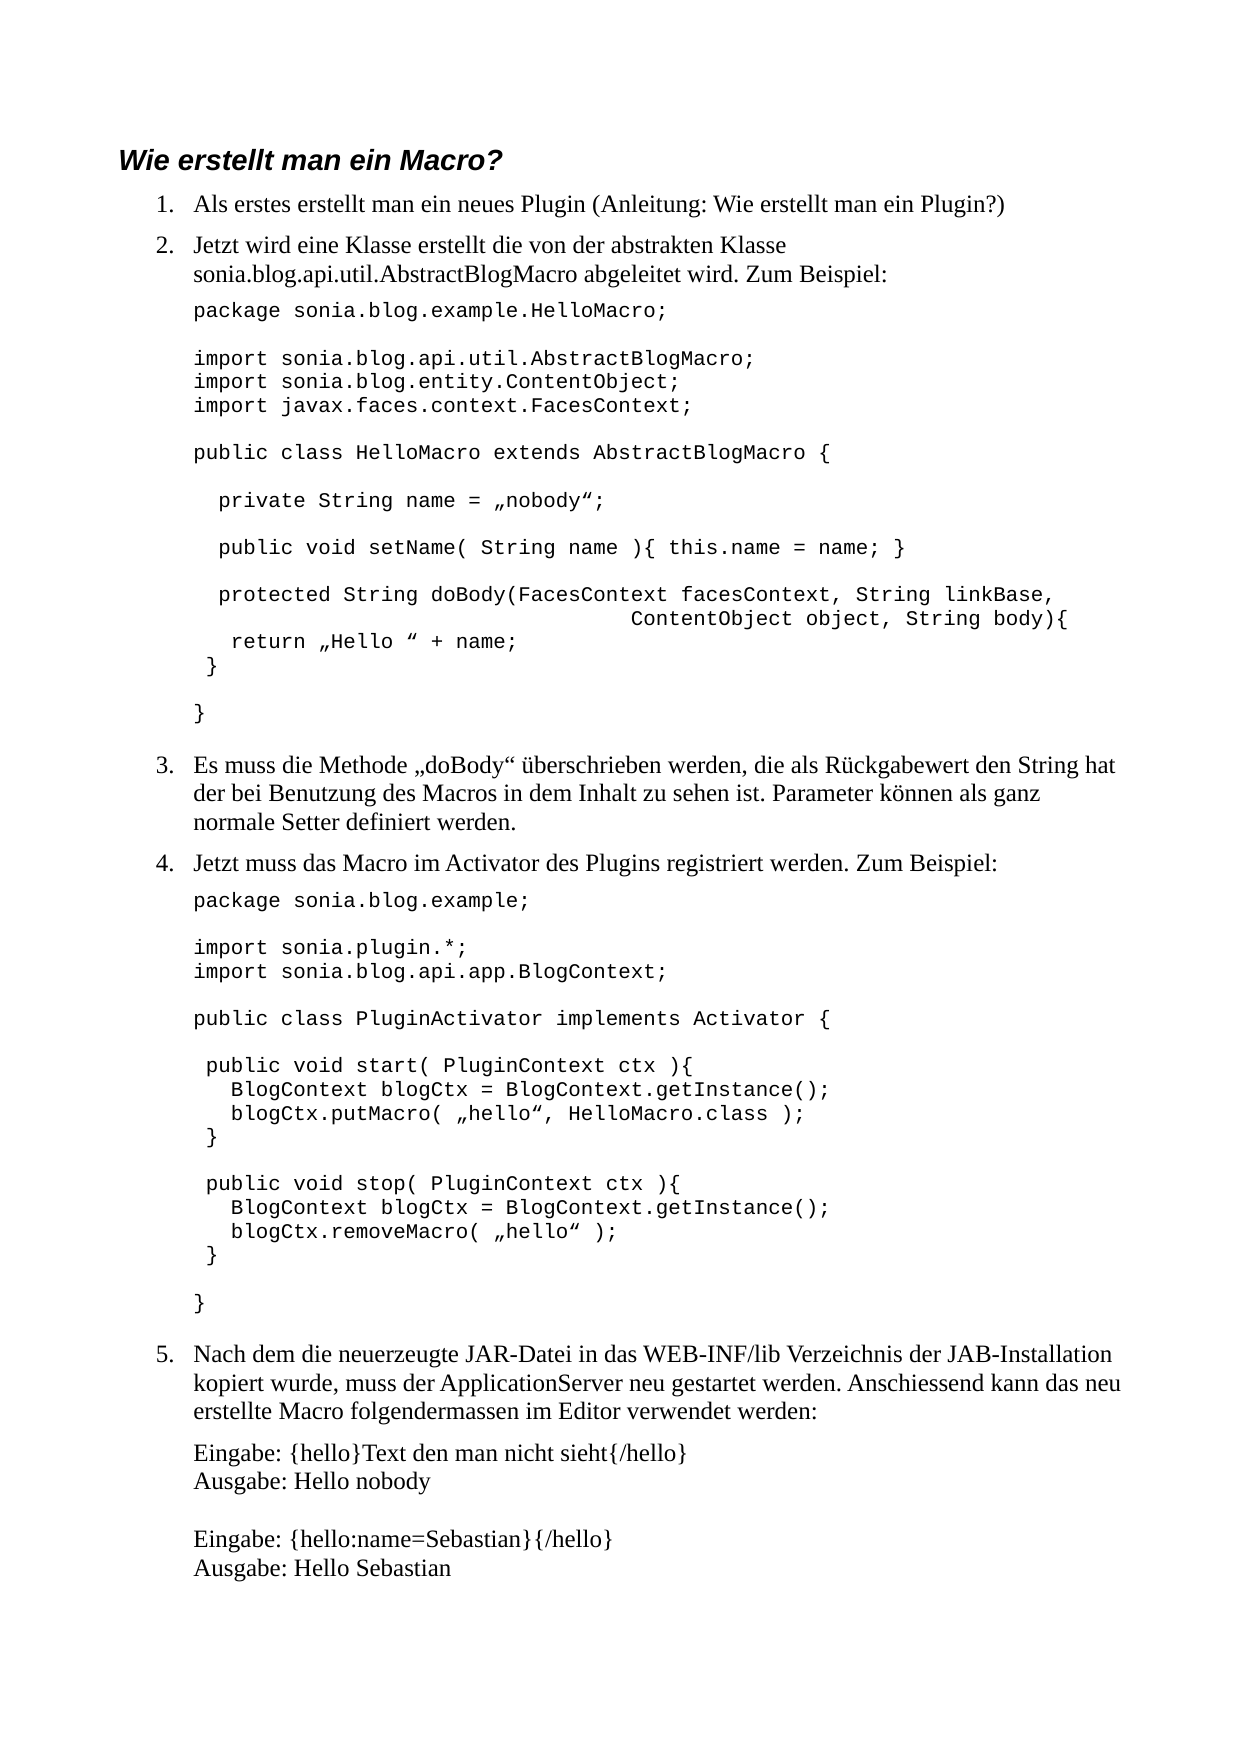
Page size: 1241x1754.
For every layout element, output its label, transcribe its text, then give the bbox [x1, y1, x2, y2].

list package sonia.blog.example.HelloMacro; import sonia.blog.api.util.AbstractBlogMacro; import sonia.blog.entity.ContentObject; import javax.faces.context.FacesContext; public class HelloMacro extends AbstractBlogMacro { private String name = „nobody“; public void setName( String name ){ this.name = name; } protected String doBody(FacesContext facesContext, String linkBase, [156, 300, 1122, 608]
list Nach dem die neuerzeugte JAR-Datei in das WEB-INF/lib Verzeichnis der JAB-Installation kopiert wurde, muss der ApplicationServer neu gestartet werden. Anschiessend kann das neu erstellte Macro folgendermassen im Editor verwendet werden: [156, 1339, 1122, 1425]
list Als erstes erstellt man ein neues Plugin (Anleitung: Wie erstellt man ein Plugin?) [156, 189, 1122, 218]
list Jetzt wird eine Klasse erstellt die von der abstrakten Klasse sonia.blog.api.util.AbstractBlogMacro abgeleitet wird. Zum Beispiel: [156, 230, 1122, 288]
list ContentObject object, String body){ return „Hello “ + name; } } [156, 608, 1122, 750]
list package sonia.blog.example; import sonia.plugin.*; import sonia.blog.api.app.BlogContext; public class PluginActivator implements Activator { public void start( PluginContext ctx ){ BlogContext blogCtx = BlogContext.getInstance(); blogCtx.putMacro( „hello“, HelloMacro.class ); } public void stop( PluginContext ctx ){ BlogContext blogCtx = BlogContext.getInstance(); blogCtx.removeMacro( „hello“ ); } } [156, 890, 1122, 1339]
list Eingabe: {hello}Text den man nicht sieht{/hello} Ausgabe: Hello nobody Eingabe: {hello:name=Sebastian}{/hello} Ausgabe: Hello Sebastian [156, 1438, 1122, 1581]
list Es muss die Methode „doBody“ überschrieben werden, die als Rückgabewert den String hat der bei Benutzung des Macros in dem Inhalt zu sehen ist. Parameter können als ganz normale Setter definiert werden. [156, 750, 1122, 836]
subtitle Wie erstellt man ein Macro? [118, 143, 1122, 177]
list Jetzt muss das Macro im Activator des Plugins registriert werden. Zum Beispiel: [156, 848, 1122, 877]
